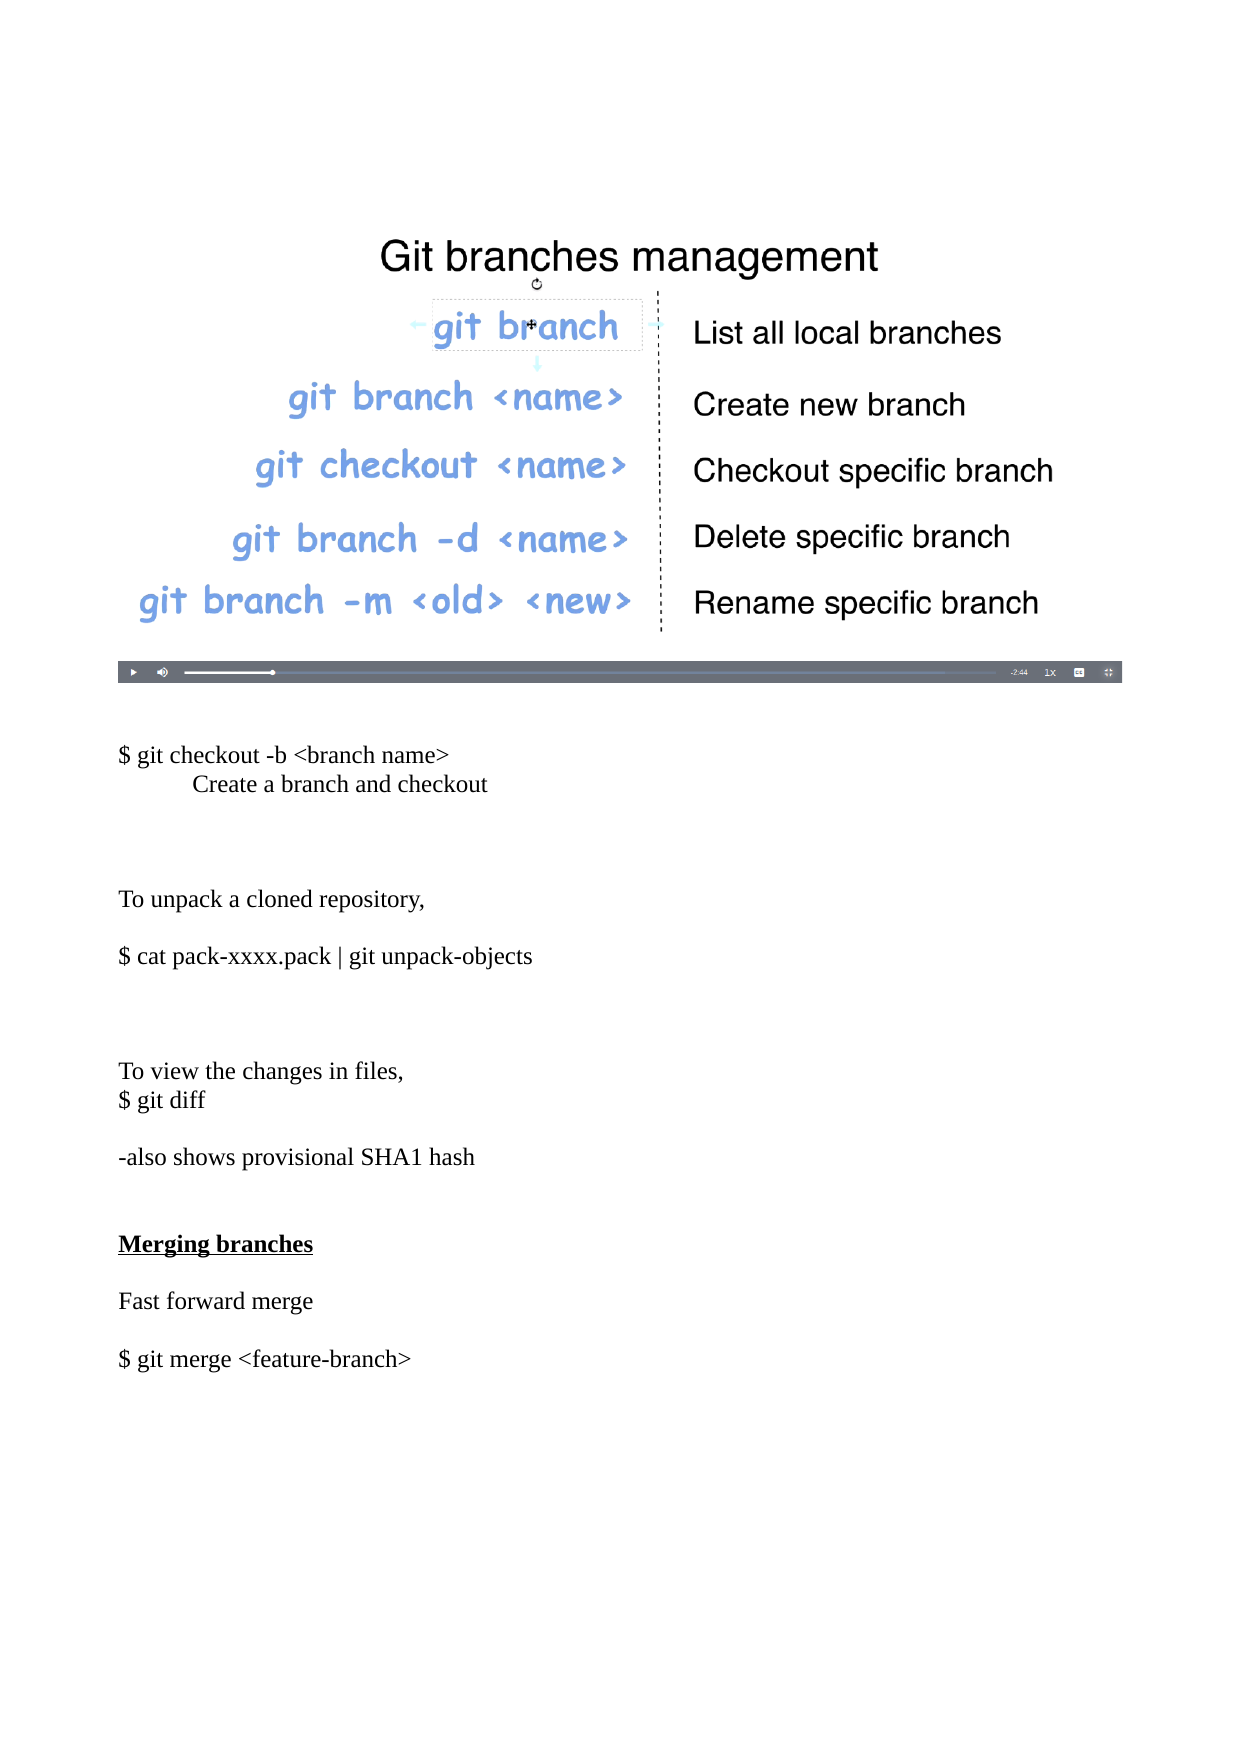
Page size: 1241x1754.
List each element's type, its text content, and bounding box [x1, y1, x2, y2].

picture [118, 118, 1123, 683]
text Merging branches [118, 1229, 1122, 1257]
text Fast forward merge [118, 1286, 1122, 1315]
text $ cat pack-xxxx.pack | git unpack-objects [118, 941, 1122, 970]
text Create a branch and checkout [118, 769, 1122, 797]
text To unpack a cloned repository, [118, 884, 1122, 912]
text $ git diff [118, 1085, 1122, 1114]
text To view the changes in files, [118, 1056, 1122, 1085]
text $ git checkout -b <branch name> [118, 740, 1122, 769]
text -also shows provisional SHA1 hash [118, 1142, 1122, 1171]
text $ git merge <feature-branch> [118, 1344, 1122, 1372]
